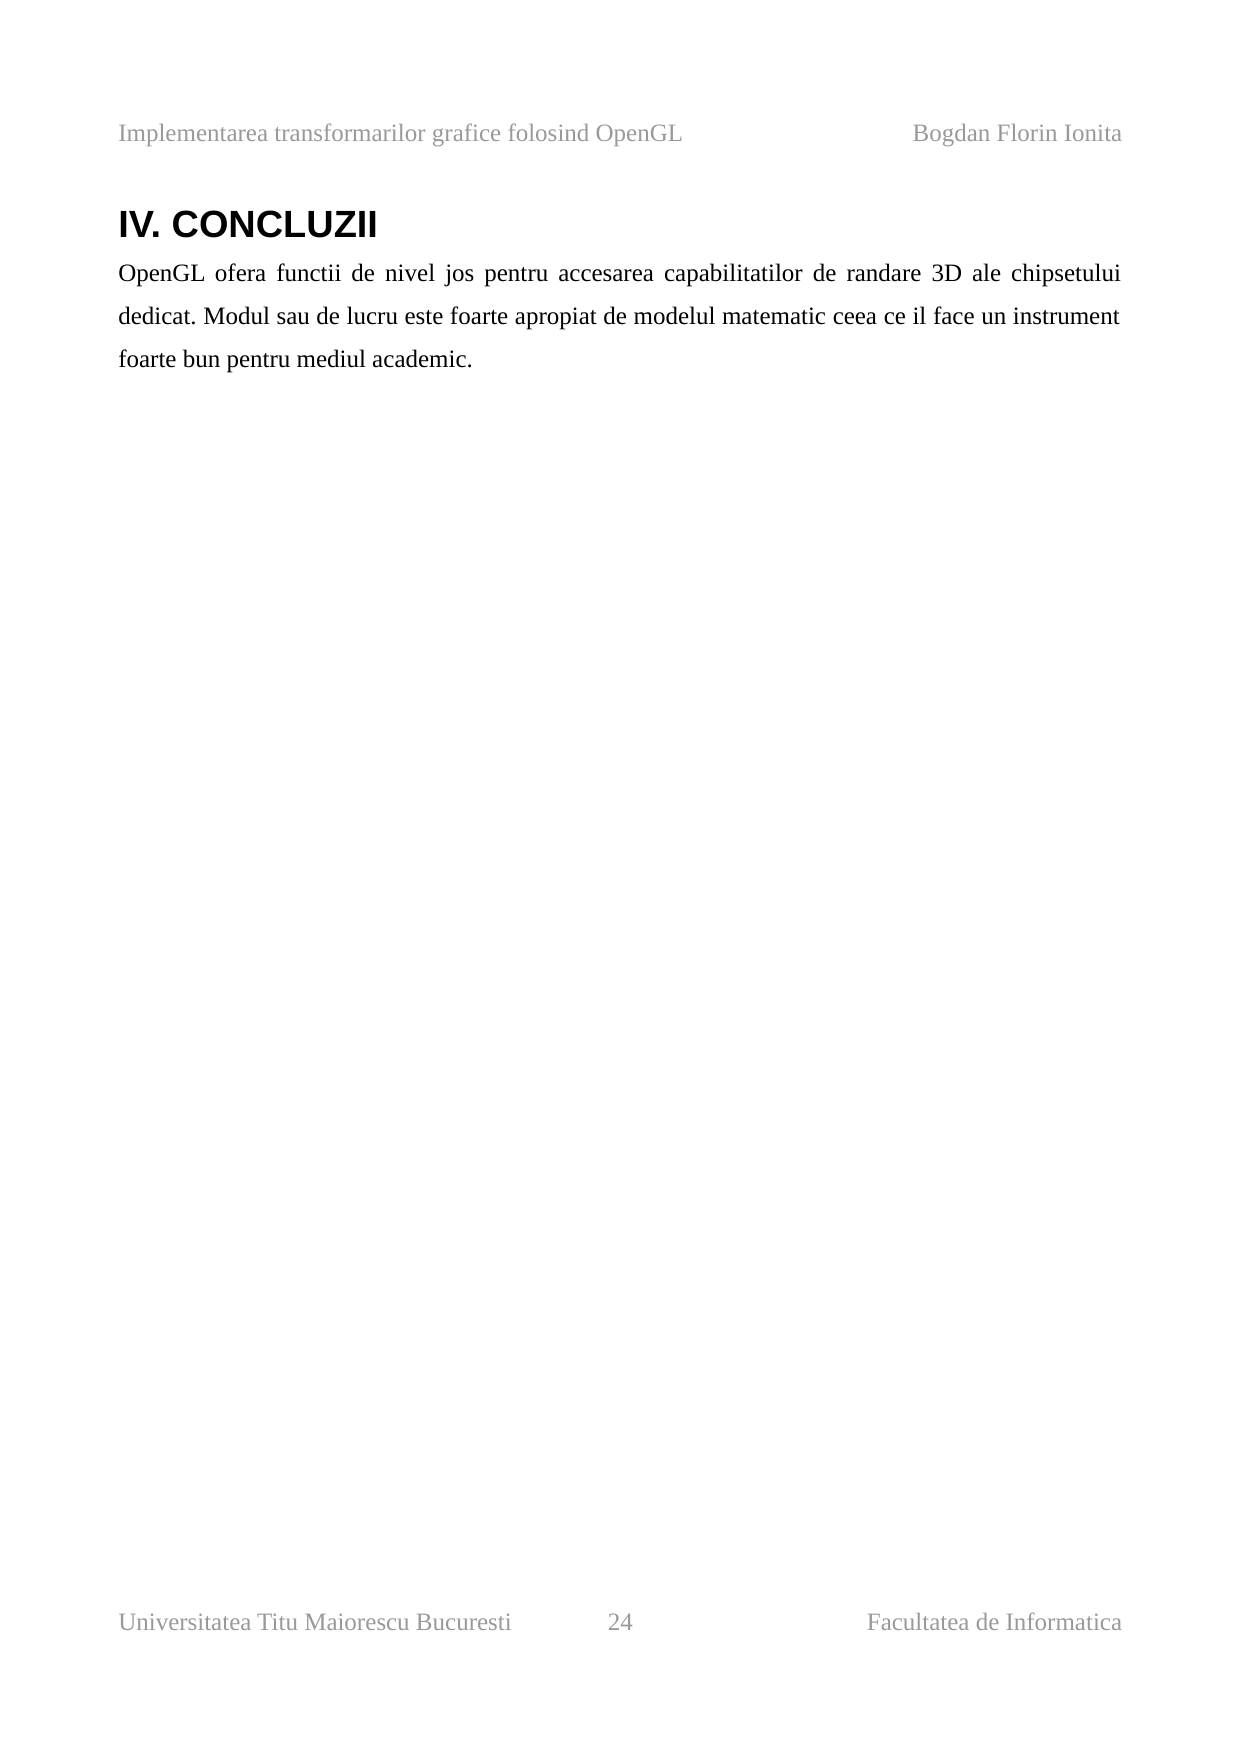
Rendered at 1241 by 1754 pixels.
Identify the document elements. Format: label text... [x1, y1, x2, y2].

subtitle IV. CONCLUZII [118, 202, 1122, 246]
text OpenGL ofera functii de nivel jos pentru accesarea capabilitatilor de randare 3D ale chipsetului dedicat. Modul sau de lucru este foarte apropiat de modelul matematic ceea ce il face un instrument foarte bun pentru mediul academic. [118, 258, 1122, 373]
